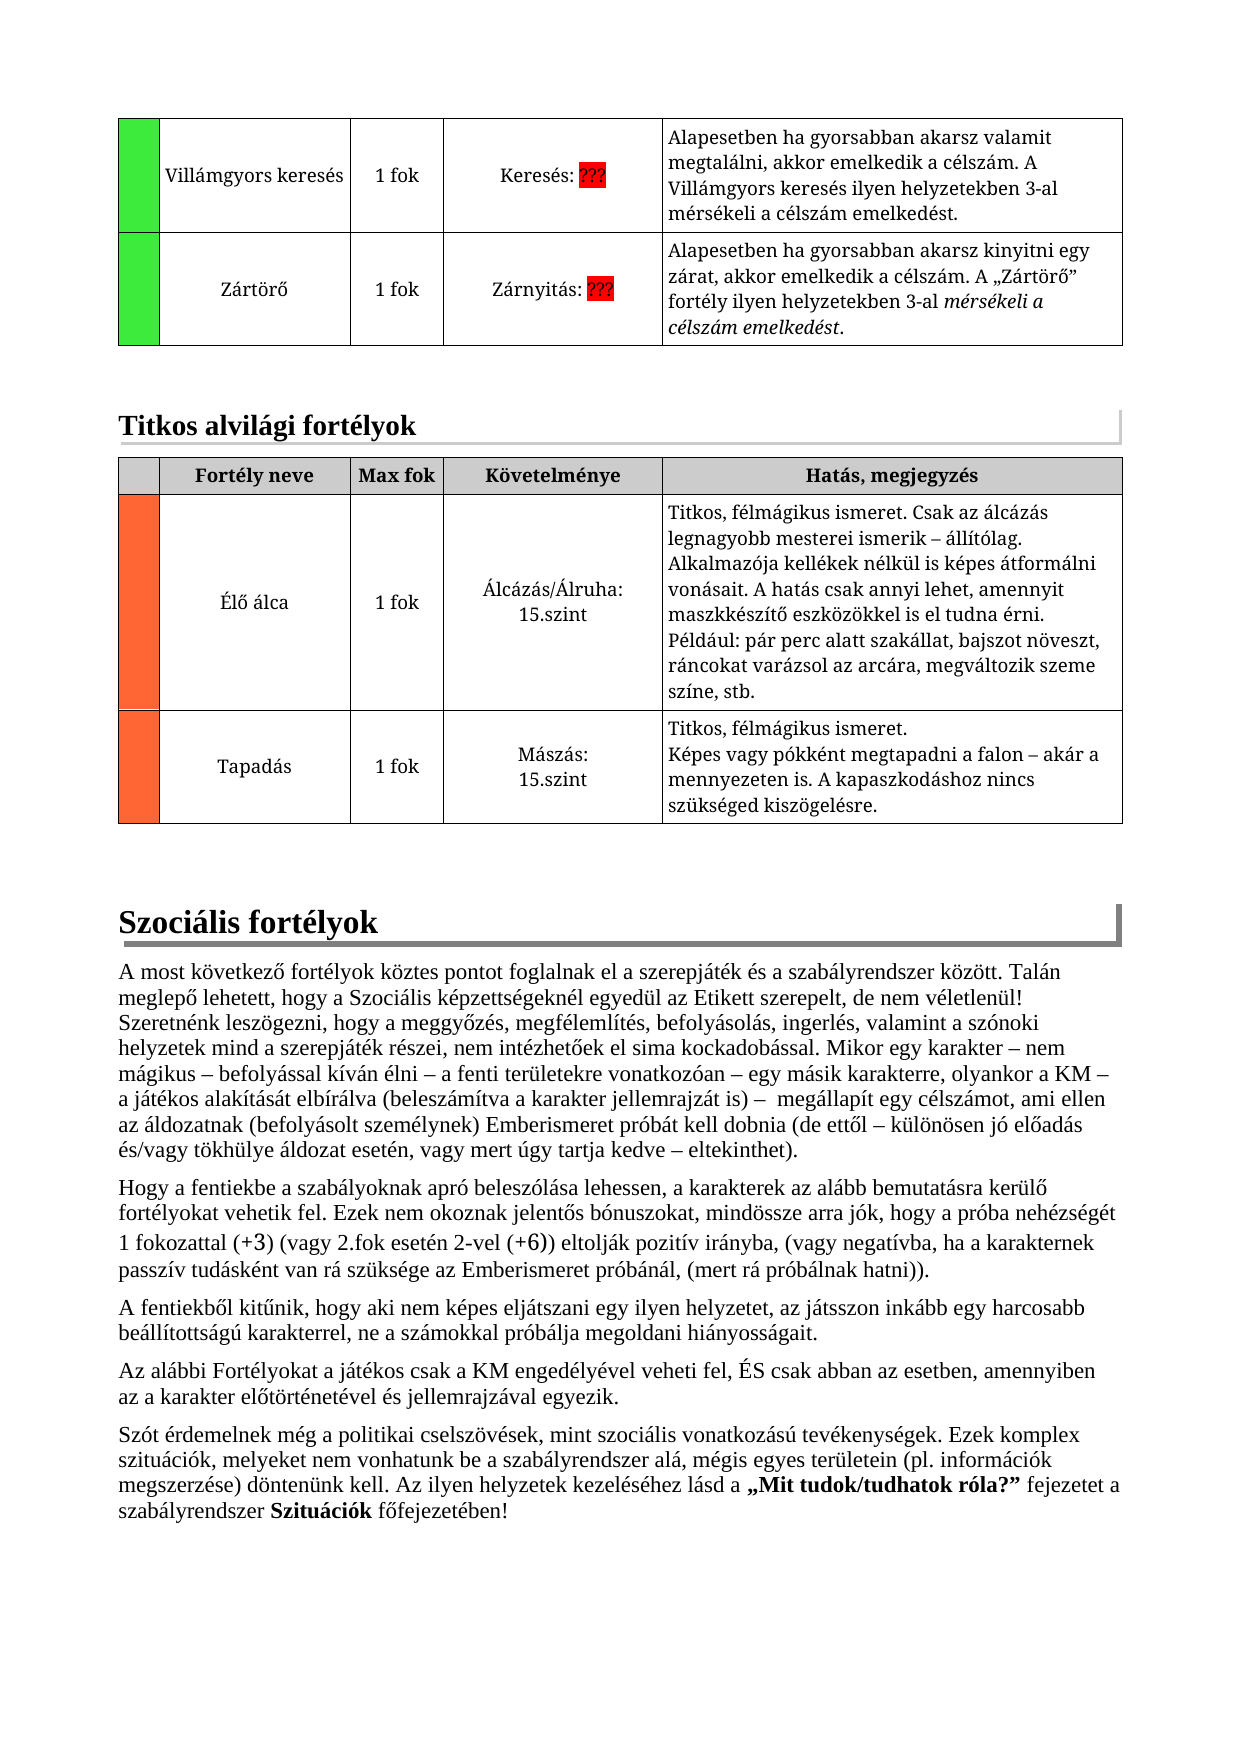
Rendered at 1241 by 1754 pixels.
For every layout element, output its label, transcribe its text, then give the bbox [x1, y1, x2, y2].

table_cell 1 fok [351, 233, 443, 345]
table_header [119, 458, 159, 494]
table_cell Alapesetben ha gyorsabban akarsz valamit megtalálni, akkor emelkedik a célszám. A Villámgyors keresés ilyen helyzetekben 3-al mérsékeli a célszám emelkedést. [663, 119, 1122, 232]
table_cell [119, 233, 159, 345]
text A most következő fortélyok köztes pontot foglalnak el a szerepjáték és a szabályrendszer között. Talán meglepő lehetett, hogy a Szociális képzettségeknél egyedül az Etikett szerepelt, de nem véletlenül! Szeretnénk leszögezni, hogy a meggyőzés, megfélemlítés, befolyásolás, ingerlés, valamint a szónoki helyzetek mind a szerepjáték részei, nem intézhetőek el sima kockadobással. Mikor egy karakter – nem mágikus – befolyással kíván élni – a fenti területekre vonatkozóan – egy másik karakterre, olyankor a KM – a játékos alakítását elbírálva (beleszámítva a karakter jellemrajzát is) – megállapít egy célszámot, ami ellen az áldozatnak (befolyásolt személynek) Emberismeret próbát kell dobnia (de ettől – különösen jó előadás és/vagy tökhülye áldozat esetén, vagy mert úgy tartja kedve – eltekinthet). [118, 959, 1122, 1162]
table_header Hatás, megjegyzés [663, 458, 1122, 494]
table_cell Zárnyitás: ??? [444, 233, 662, 345]
table_header Max fok [351, 458, 443, 494]
table_cell Álcázás/Álruha: 15.szint [444, 495, 662, 709]
table_cell Villámgyors keresés [160, 119, 350, 232]
text Hogy a fentiekbe a szabályoknak apró beleszólása lehessen, a karakterek az alább bemutatásra kerülő fortélyokat vehetik fel. Ezek nem okoznak jelentős bónuszokat, mindössze arra jók, hogy a próba nehézségét 1 fokozattal (+3) (vagy 2.fok esetén 2-vel (+6)) eltolják pozitív irányba, (vagy negatívba, ha a karakternek passzív tudásként van rá szüksége az Emberismeret próbánál, (mert rá próbálnak hatni)). [118, 1175, 1122, 1282]
table_cell Mászás: 15.szint [444, 711, 662, 823]
table_cell [119, 495, 159, 709]
table_cell Titkos, félmágikus ismeret. Csak az álcázás legnagyobb mesterei ismerik – állítólag. Alkalmazója kellékek nélkül is képes átformálni vonásait. A hatás csak annyi lehet, amennyit maszkkészítő eszközökkel is el tudna érni. Például: pár perc alatt szakállat, bajszot növeszt, ráncokat varázsol az arcára, megváltozik szeme színe, stb. [663, 495, 1122, 709]
table_cell 1 fok [351, 495, 443, 709]
table_cell 1 fok [351, 711, 443, 823]
table_cell 1 fok [351, 119, 443, 232]
table_cell Élő álca [160, 495, 350, 709]
table_cell Zártörő [160, 233, 350, 345]
table_cell Alapesetben ha gyorsabban akarsz kinyitni egy zárat, akkor emelkedik a célszám. A „Zártörő” fortély ilyen helyzetekben 3-al mérsékeli a célszám emelkedést. [663, 233, 1122, 345]
table_cell [119, 119, 159, 232]
subtitle Titkos alvilági fortélyok [118, 410, 1119, 442]
subtitle Szociális fortélyok [118, 904, 1116, 941]
table_cell Tapadás [160, 711, 350, 823]
table_cell Titkos, félmágikus ismeret. Képes vagy pókként megtapadni a falon – akár a mennyezeten is. A kapaszkodáshoz nincs szükséged kiszögelésre. [663, 711, 1122, 823]
text Az alábbi Fortélyokat a játékos csak a KM engedélyével veheti fel, ÉS csak abban az esetben, amennyiben az a karakter előtörténetével és jellemrajzával egyezik. [118, 1358, 1122, 1409]
table_cell Keresés: ??? [444, 119, 662, 232]
text Szót érdemelnek még a politikai cselszövések, mint szociális vonatkozású tevékenységek. Ezek komplex szituációk, melyeket nem vonhatunk be a szabályrendszer alá, mégis egyes területein (pl. információk megszerzése) döntenünk kell. Az ilyen helyzetek kezeléséhez lásd a „Mit tudok/tudhatok róla?” fejezetet a szabályrendszer Szituációk főfejezetében! [118, 1422, 1122, 1523]
table_header Követelménye [444, 458, 662, 494]
table_cell [119, 711, 159, 823]
text A fentiekből kitűnik, hogy aki nem képes eljátszani egy ilyen helyzetet, az játsszon inkább egy harcosabb beállítottságú karakterrel, ne a számokkal próbálja megoldani hiányosságait. [118, 1295, 1122, 1346]
table_header Fortély neve [160, 458, 350, 494]
